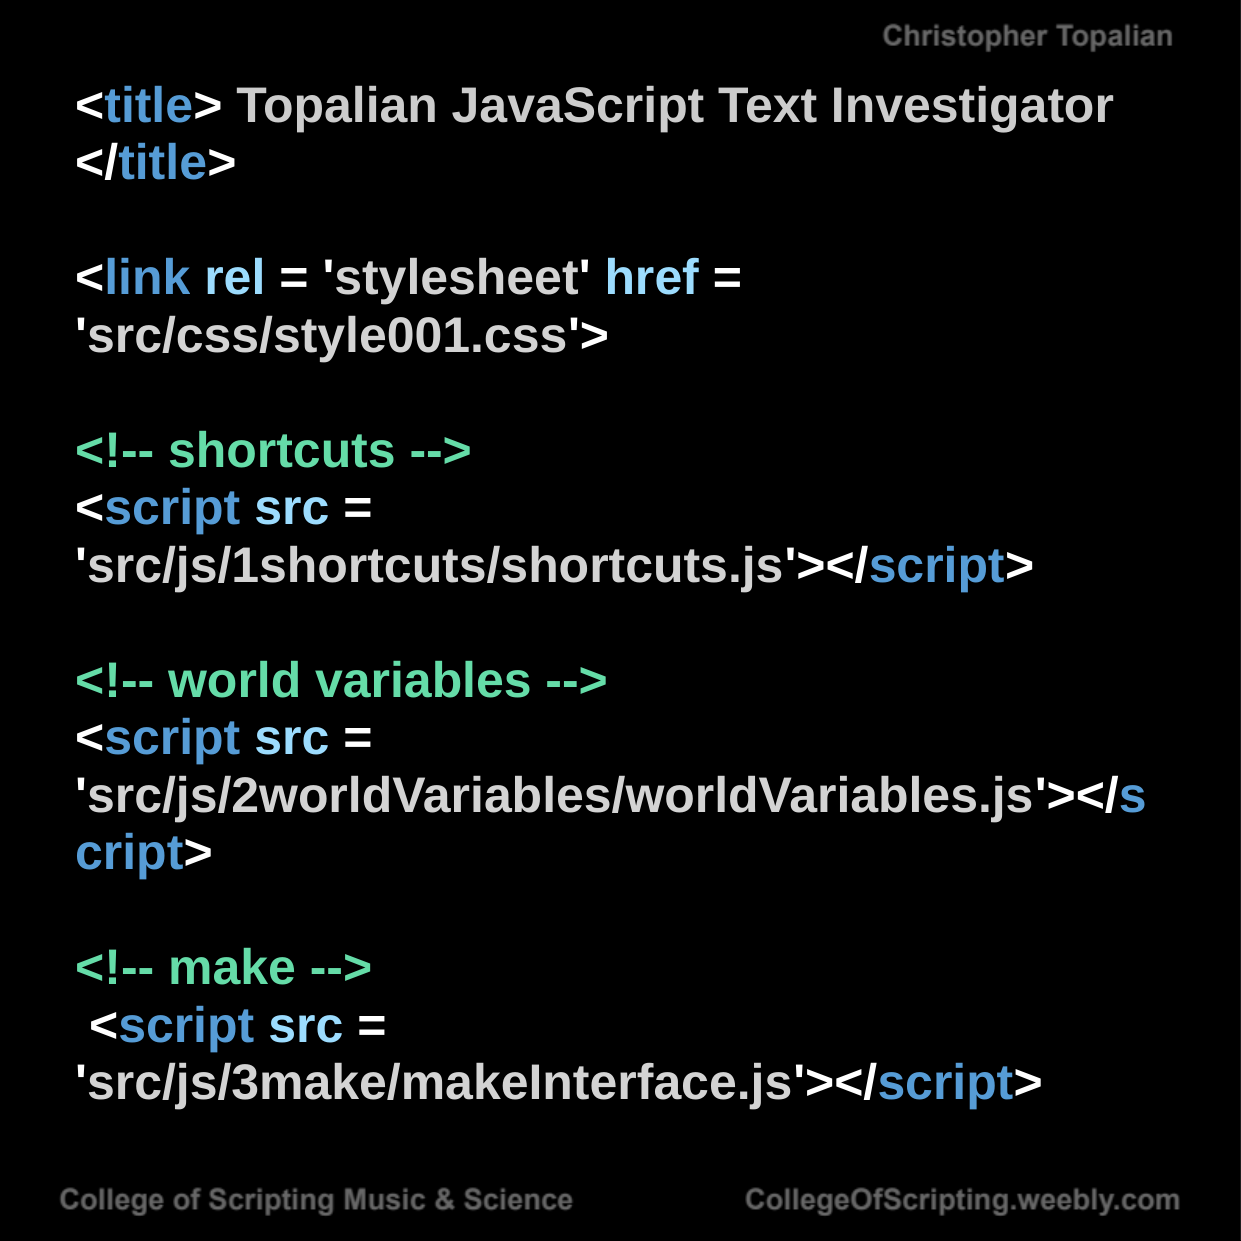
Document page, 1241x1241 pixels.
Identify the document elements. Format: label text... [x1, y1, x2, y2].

text <script src = 'src/js/3make/makeInterface.js'></script> [75, 995, 1166, 1110]
text <link rel = 'stylesheet' href = 'src/css/style001.css'> [75, 247, 1166, 362]
text <!-- make --> [75, 937, 1166, 995]
text <script src = 'src/js/2worldVariables/worldVariables.js'></script> [75, 707, 1166, 880]
text <title> Topalian JavaScript Text Investigator </title> [75, 75, 1166, 190]
text <script src = 'src/js/1shortcuts/shortcuts.js'></script> [75, 477, 1166, 592]
text <!-- shortcuts --> [75, 420, 1166, 477]
text <!-- world variables --> [75, 650, 1166, 707]
